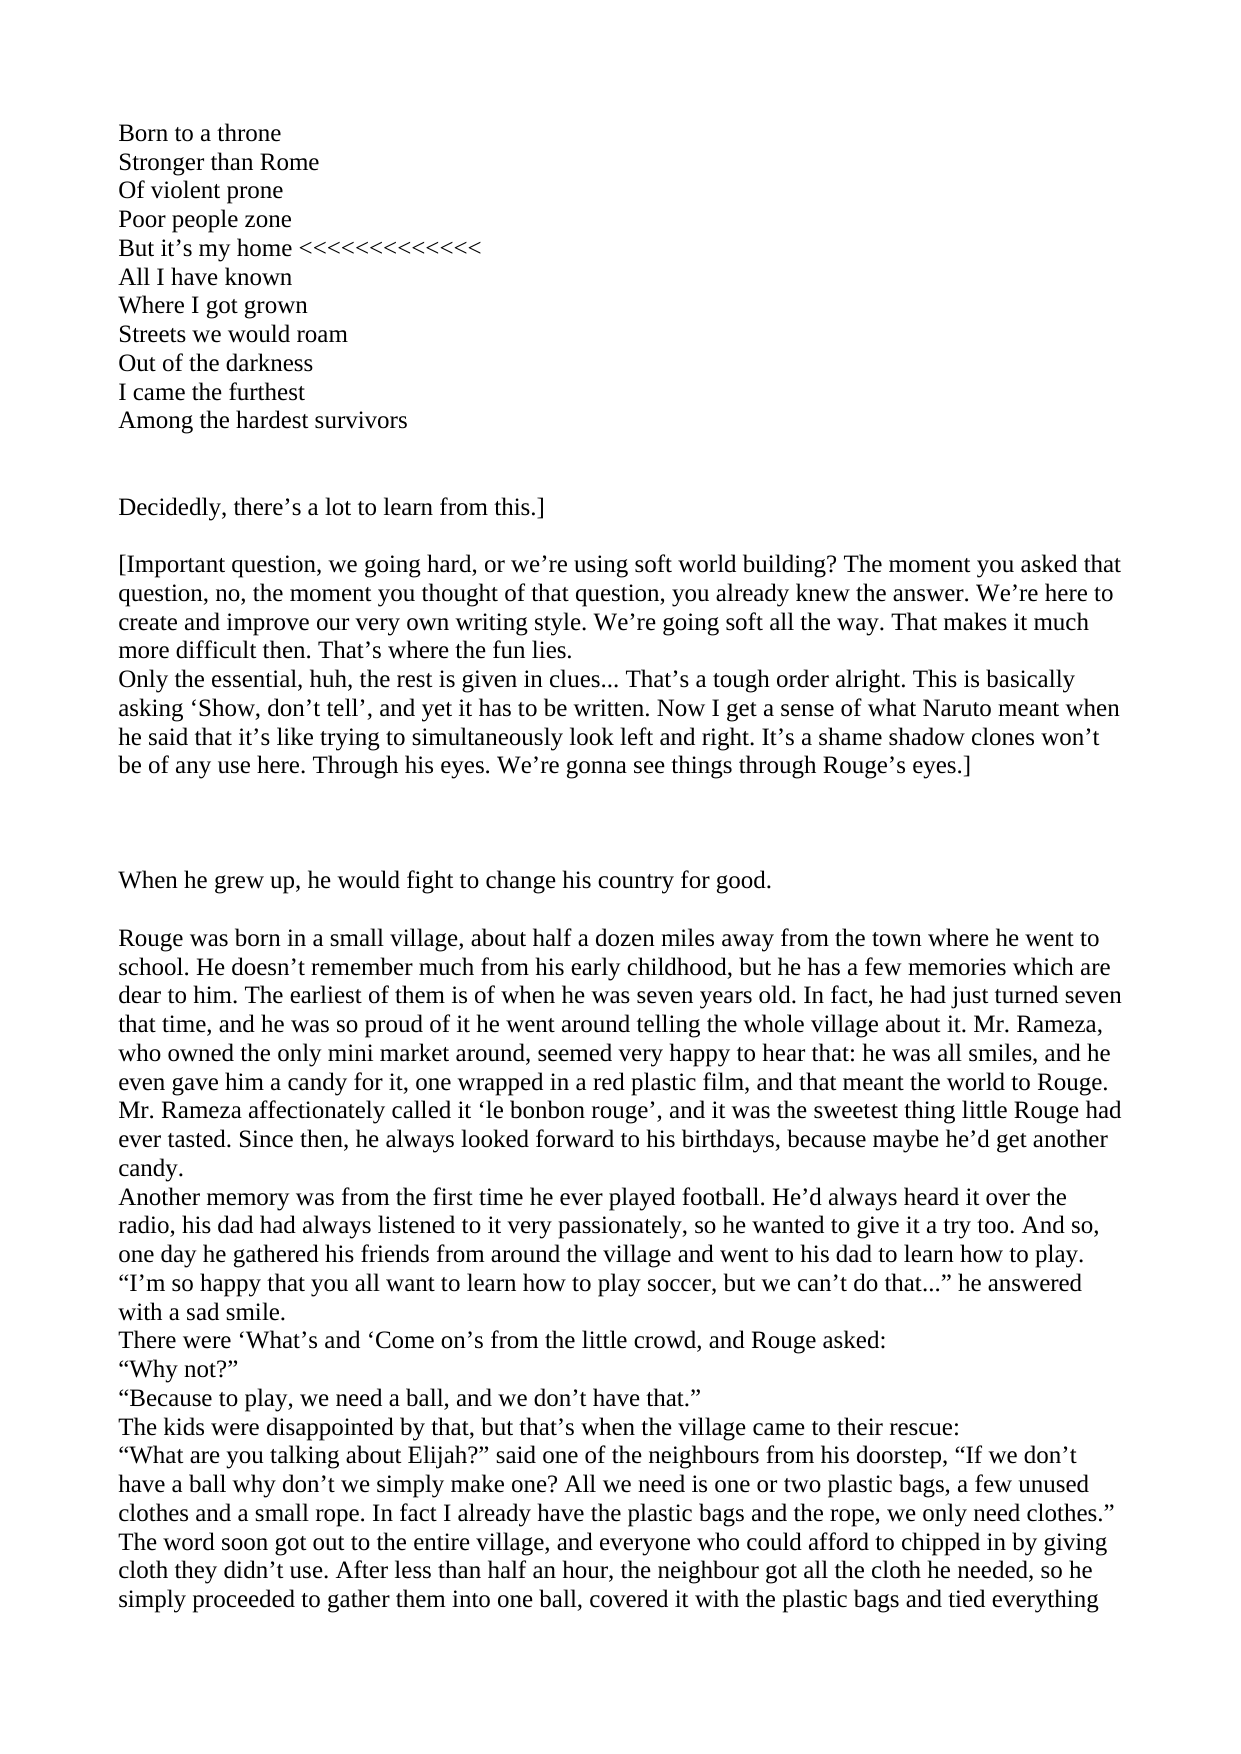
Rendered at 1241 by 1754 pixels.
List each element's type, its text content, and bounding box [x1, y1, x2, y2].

text Poor people zone [118, 204, 1122, 233]
text Born to a throne [118, 118, 1122, 147]
text Rouge was born in a small village, about half a dozen miles away from the town where he went to school. He doesn’t remember much from his early childhood, but he has a few memories which are dear to him. The earliest of them is of when he was seven years old. In fact, he had just turned seven that time, and he was so proud of it he went around telling the whole village about it. Mr. Rameza, who owned the only mini market around, seemed very happy to hear that: he was all smiles, and he even gave him a candy for it, one wrapped in a red plastic film, and that meant the world to Rouge. Mr. Rameza affectionately called it ‘le bonbon rouge’, and it was the sweetest thing little Rouge had ever tasted. Since then, he always looked forward to his birthdays, because maybe he’d get another candy. [118, 923, 1122, 1182]
text Where I got grown [118, 291, 1122, 319]
text When he grew up, he would fight to change his country for good. [118, 866, 1122, 894]
text All I have known [118, 262, 1122, 291]
text Another memory was from the first time he ever played football. He’d always heard it over the radio, his dad had always listened to it very passionately, so he wanted to give it a try too. And so, one day he gathered his friends from around the village and went to his dad to learn how to play. [118, 1182, 1122, 1268]
text I came the furthest [118, 377, 1122, 406]
text But it’s my home <<<<<<<<<<<<< [118, 233, 1122, 262]
text The word soon got out to the entire village, and everyone who could afford to chipped in by giving cloth they didn’t use. After less than half an hour, the neighbour got all the cloth he needed, so he simply proceeded to gather them into one ball, covered it with the plastic bags and tied everything [118, 1527, 1122, 1613]
text Streets we would roam [118, 319, 1122, 348]
text Of violent prone [118, 176, 1122, 204]
text Among the hardest survivors [118, 406, 1122, 434]
text “What are you talking about Elijah?” said one of the neighbours from his doorstep, “If we don’t have a ball why don’t we simply make one? All we need is one or two plastic bags, a few unused clothes and a small rope. In fact I already have the plastic bags and the rope, we only need clothes.” [118, 1441, 1122, 1527]
text Decidedly, there’s a lot to learn from this.] [118, 492, 1122, 521]
text “I’m so happy that you all want to learn how to play soccer, but we can’t do that...” he answered with a sad smile. [118, 1268, 1122, 1326]
text The kids were disappointed by that, but that’s when the village came to their rescue: [118, 1412, 1122, 1441]
text Out of the darkness [118, 348, 1122, 377]
text Stronger than Rome [118, 147, 1122, 176]
text [Important question, we going hard, or we’re using soft world building? The moment you asked that question, no, the moment you thought of that question, you already knew the answer. We’re here to create and improve our very own writing style. We’re going soft all the way. That makes it much more difficult then. That’s where the fun lies. [118, 549, 1122, 664]
text Only the essential, huh, the rest is given in clues... That’s a tough order alright. This is basically asking ‘Show, don’t tell’, and yet it has to be written. Now I get a sense of what Naruto meant when he said that it’s like trying to simultaneously look left and right. It’s a shame shadow clones won’t be of any use here. Through his eyes. We’re gonna see things through Rouge’s eyes.] [118, 664, 1122, 779]
text “Why not?” [118, 1354, 1122, 1383]
text “Because to play, we need a ball, and we don’t have that.” [118, 1383, 1122, 1412]
text There were ‘What’s and ‘Come on’s from the little crowd, and Rouge asked: [118, 1326, 1122, 1354]
